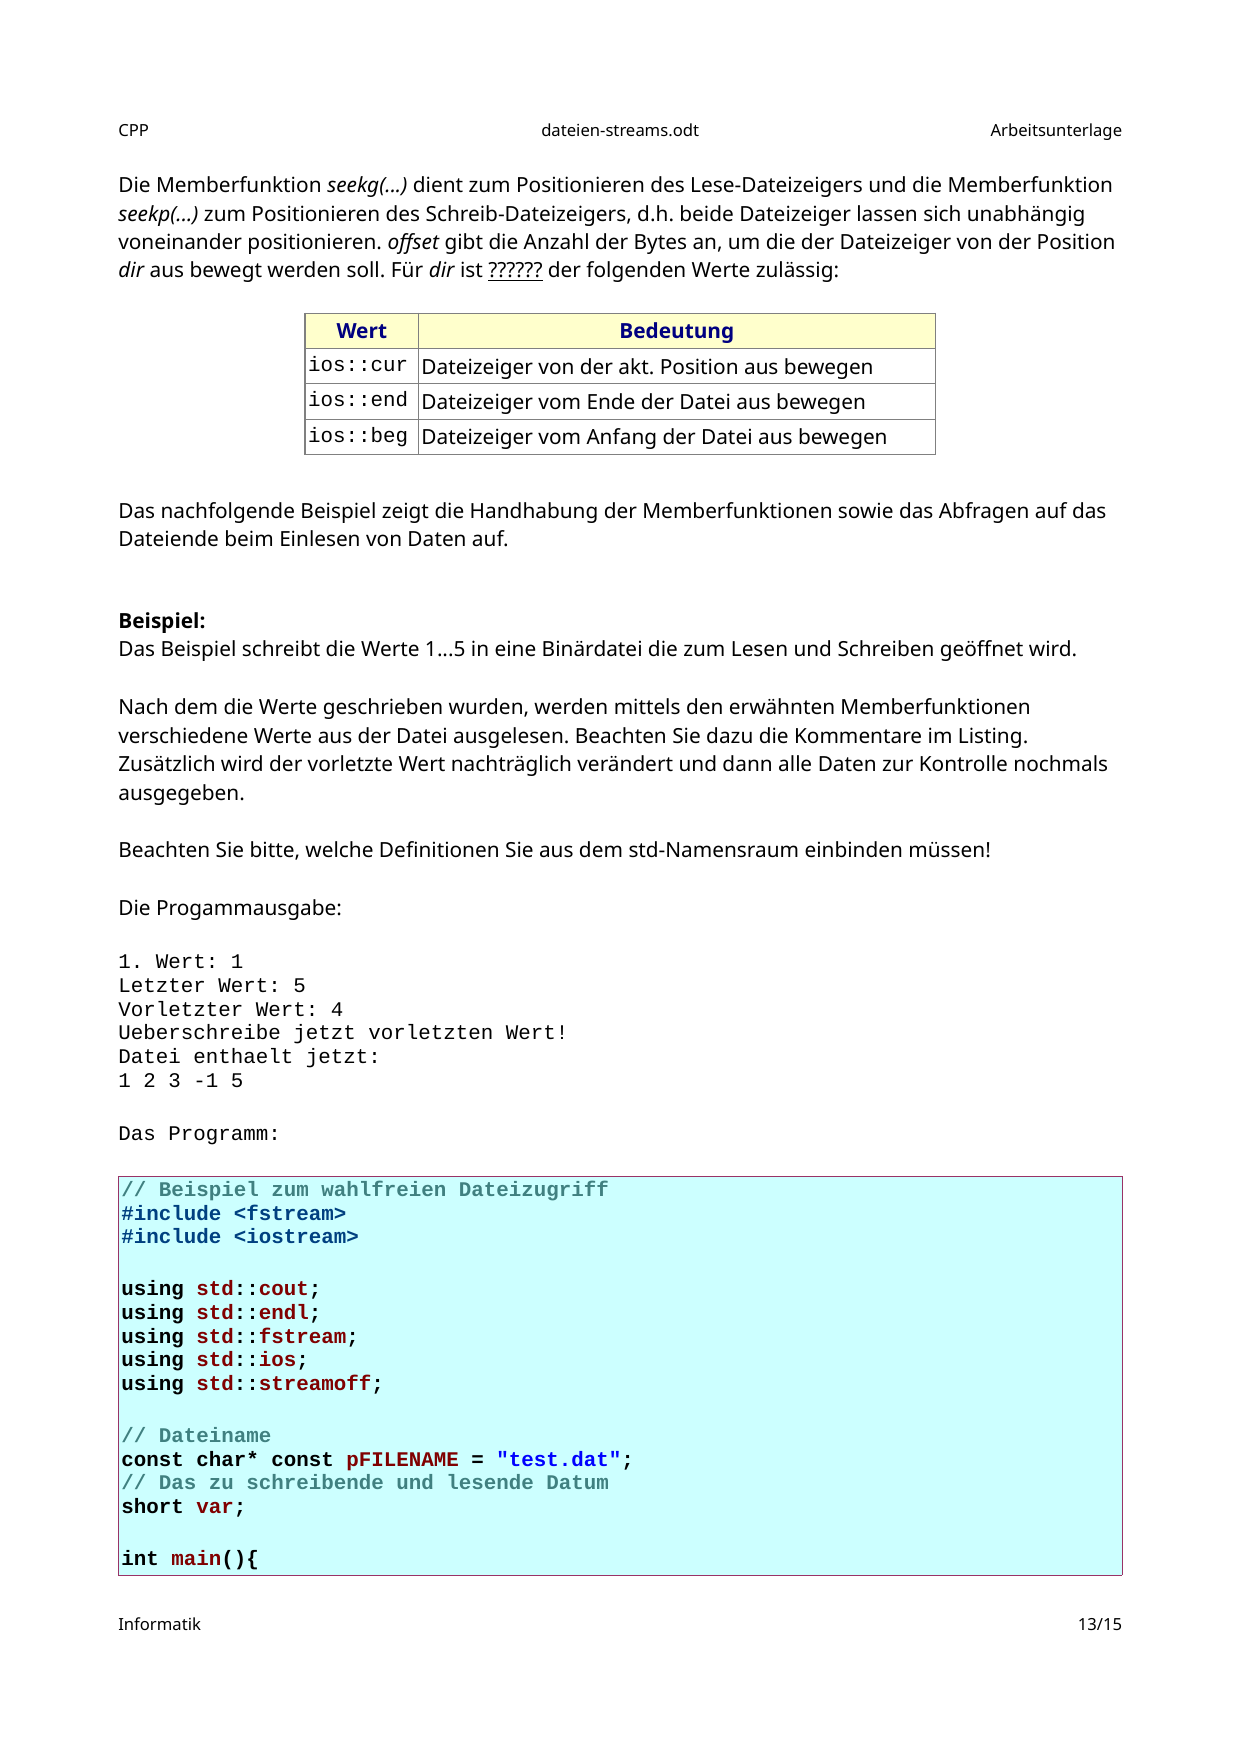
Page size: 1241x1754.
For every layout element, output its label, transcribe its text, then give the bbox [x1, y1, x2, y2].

table_header Wert [306, 314, 418, 348]
text Die Memberfunktion seekg(...) dient zum Positionieren des Lese-Dateizeigers und die Memberfunktion seekp(...) zum Positionieren des Schreib-Dateizeigers, d.h. beide Dateizeiger lassen sich unabhängig voneinander positionieren. offset gibt die Anzahl der Bytes an, um die der Dateizeiger von der Position dir aus bewegt werden soll. Für dir ist ?????? der folgenden Werte zulässig: [118, 170, 1122, 284]
text short var; [119, 1493, 1122, 1517]
text using std::fstream; [119, 1323, 1122, 1346]
text using std::ios; [119, 1346, 1122, 1370]
text using std::streamoff; [119, 1370, 1122, 1393]
text Die Progammausgabe: [118, 893, 1122, 922]
table_cell ios::cur [306, 349, 418, 383]
table_cell Dateizeiger vom Ende der Datei aus bewegen [419, 384, 935, 418]
text using std::endl; [119, 1299, 1122, 1323]
text // Das zu schreibende und lesende Datum [119, 1469, 1122, 1493]
text Beachten Sie bitte, welche Definitionen Sie aus dem std-Namensraum einbinden müssen! [118, 836, 1122, 864]
text using std::cout; [119, 1275, 1122, 1299]
text 1. Wert: 1 [118, 951, 1122, 975]
text Nach dem die Werte geschrieben wurden, werden mittels den erwähnten Memberfunktionen verschiedene Werte aus der Datei ausgelesen. Beachten Sie dazu die Kommentare im Listing. Zusätzlich wird der vorletzte Wert nachträglich verändert und dann alle Daten zur Kontrolle nochmals ausgegeben. [118, 692, 1122, 806]
text Letzter Wert: 5 [118, 975, 1122, 999]
text const char* const pFILENAME = "test.dat"; [119, 1446, 1122, 1469]
table_cell Dateizeiger von der akt. Position aus bewegen [419, 349, 935, 383]
text Vorletzter Wert: 4 [118, 999, 1122, 1022]
text Datei enthaelt jetzt: [118, 1046, 1122, 1070]
text Das nachfolgende Beispiel zeigt die Handhabung der Memberfunktionen sowie das Abfragen auf das Dateiende beim Einlesen von Daten auf. [118, 496, 1122, 553]
text Das Programm: [118, 1123, 1122, 1146]
table_cell ios::beg [306, 420, 418, 454]
table_header Bedeutung [419, 314, 935, 348]
text #include <fstream> [119, 1199, 1122, 1223]
text int main(){ [119, 1545, 1122, 1575]
text 1 2 3 -1 5 [118, 1070, 1122, 1093]
table_cell ios::end [306, 384, 418, 418]
text Beispiel: [118, 606, 1122, 634]
text #include <iostream> [119, 1223, 1122, 1247]
text // Beispiel zum wahlfreien Dateizugriff [119, 1177, 1122, 1199]
text // Dateiname [119, 1422, 1122, 1446]
text Das Beispiel schreibt die Werte 1...5 in eine Binärdatei die zum Lesen und Schreiben geöffnet wird. [118, 634, 1122, 663]
text Ueberschreibe jetzt vorletzten Wert! [118, 1022, 1122, 1046]
table_cell Dateizeiger vom Anfang der Datei aus bewegen [419, 420, 935, 454]
